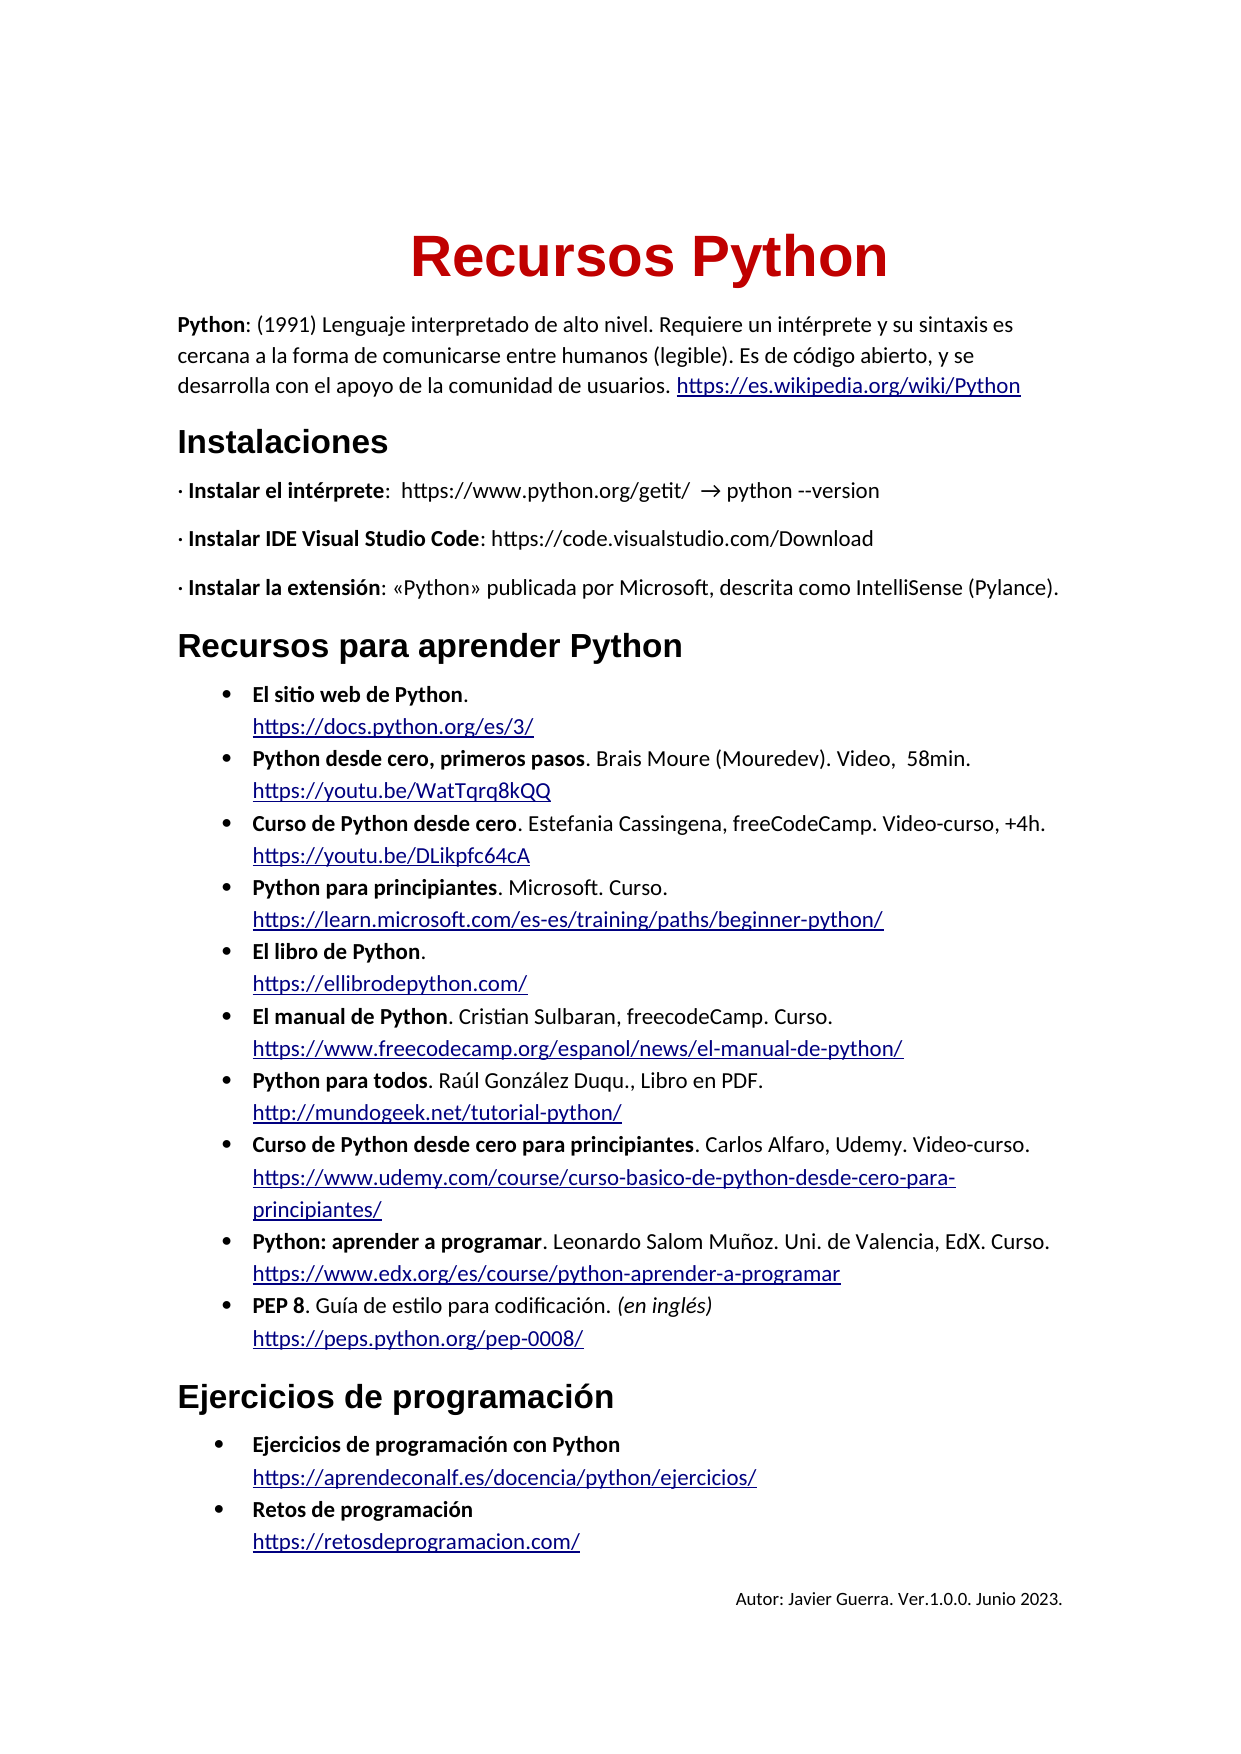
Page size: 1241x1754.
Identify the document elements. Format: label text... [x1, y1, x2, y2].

list El libro de Python. https://ellibrodepython.com/ [223, 937, 1063, 998]
list Ejercicios de programación con Python https://aprendeconalf.es/docencia/python/ejercicios/ [215, 1431, 1063, 1491]
text Autor: Javier Guerra. Ver.1.0.0. Junio 2023. [177, 1563, 1063, 1610]
list Python desde cero, primeros pasos. Brais Moure (Mouredev). Video, 58min. https://youtu.be/WatTqrq8kQQ [223, 744, 1063, 804]
list Retos de programación https://retosdeprogramacion.com/ [215, 1495, 1063, 1555]
list El sitio web de Python. [223, 680, 1063, 708]
text · Instalar el intérprete: https://www.python.org/getit/ → python --version [177, 476, 1063, 504]
text Recursos Python [177, 222, 1122, 289]
text https://docs.python.org/es/3/ [252, 712, 1063, 740]
text · Instalar la extensión: «Python» publicada por Microsoft, descrita como IntelliSense (Pylance). [177, 573, 1063, 601]
list Python para principiantes. Microsoft. Curso. https://learn.microsoft.com/es-es/training/paths/beginner-python/ [223, 873, 1063, 933]
subtitle Ejercicios de programación [177, 1377, 1063, 1415]
subtitle Recursos para aprender Python [177, 626, 1063, 664]
text Python: (1991) Lenguaje interpretado de alto nivel. Requiere un intérprete y su sintaxis es cercana a la forma de comunicarse entre humanos (legible). Es de código abierto, y se desarrolla con el apoyo de la comunidad de usuarios. https://es.wikipedia.org/wiki/Python [177, 311, 1063, 399]
subtitle Instalaciones [177, 422, 1063, 461]
list El manual de Python. Cristian Sulbaran, freecodeCamp. Curso. https://www.freecodecamp.org/espanol/news/el-manual-de-python/ [223, 1002, 1063, 1062]
list PEP 8. Guía de estilo para codificación. (en inglés) https://peps.python.org/pep-0008/ [223, 1291, 1063, 1352]
list Curso de Python desde cero para principiantes. Carlos Alfaro, Udemy. Video-curso. https://www.udemy.com/course/curso-basico-de-python-desde-cero-para-principiantes/ [223, 1131, 1063, 1223]
list Python para todos. Raúl González Duqu., Libro en PDF. http://mundogeek.net/tutorial-python/ [223, 1066, 1063, 1126]
text · Instalar IDE Visual Studio Code: https://code.visualstudio.com/Download [177, 524, 1063, 552]
list Python: aprender a programar. Leonardo Salom Muñoz. Uni. de Valencia, EdX. Curso. https://www.edx.org/es/course/python-aprender-a-programar [223, 1227, 1063, 1287]
list Curso de Python desde cero. Estefania Cassingena, freeCodeCamp. Video-curso, +4h. https://youtu.be/DLikpfc64cA [223, 809, 1063, 869]
